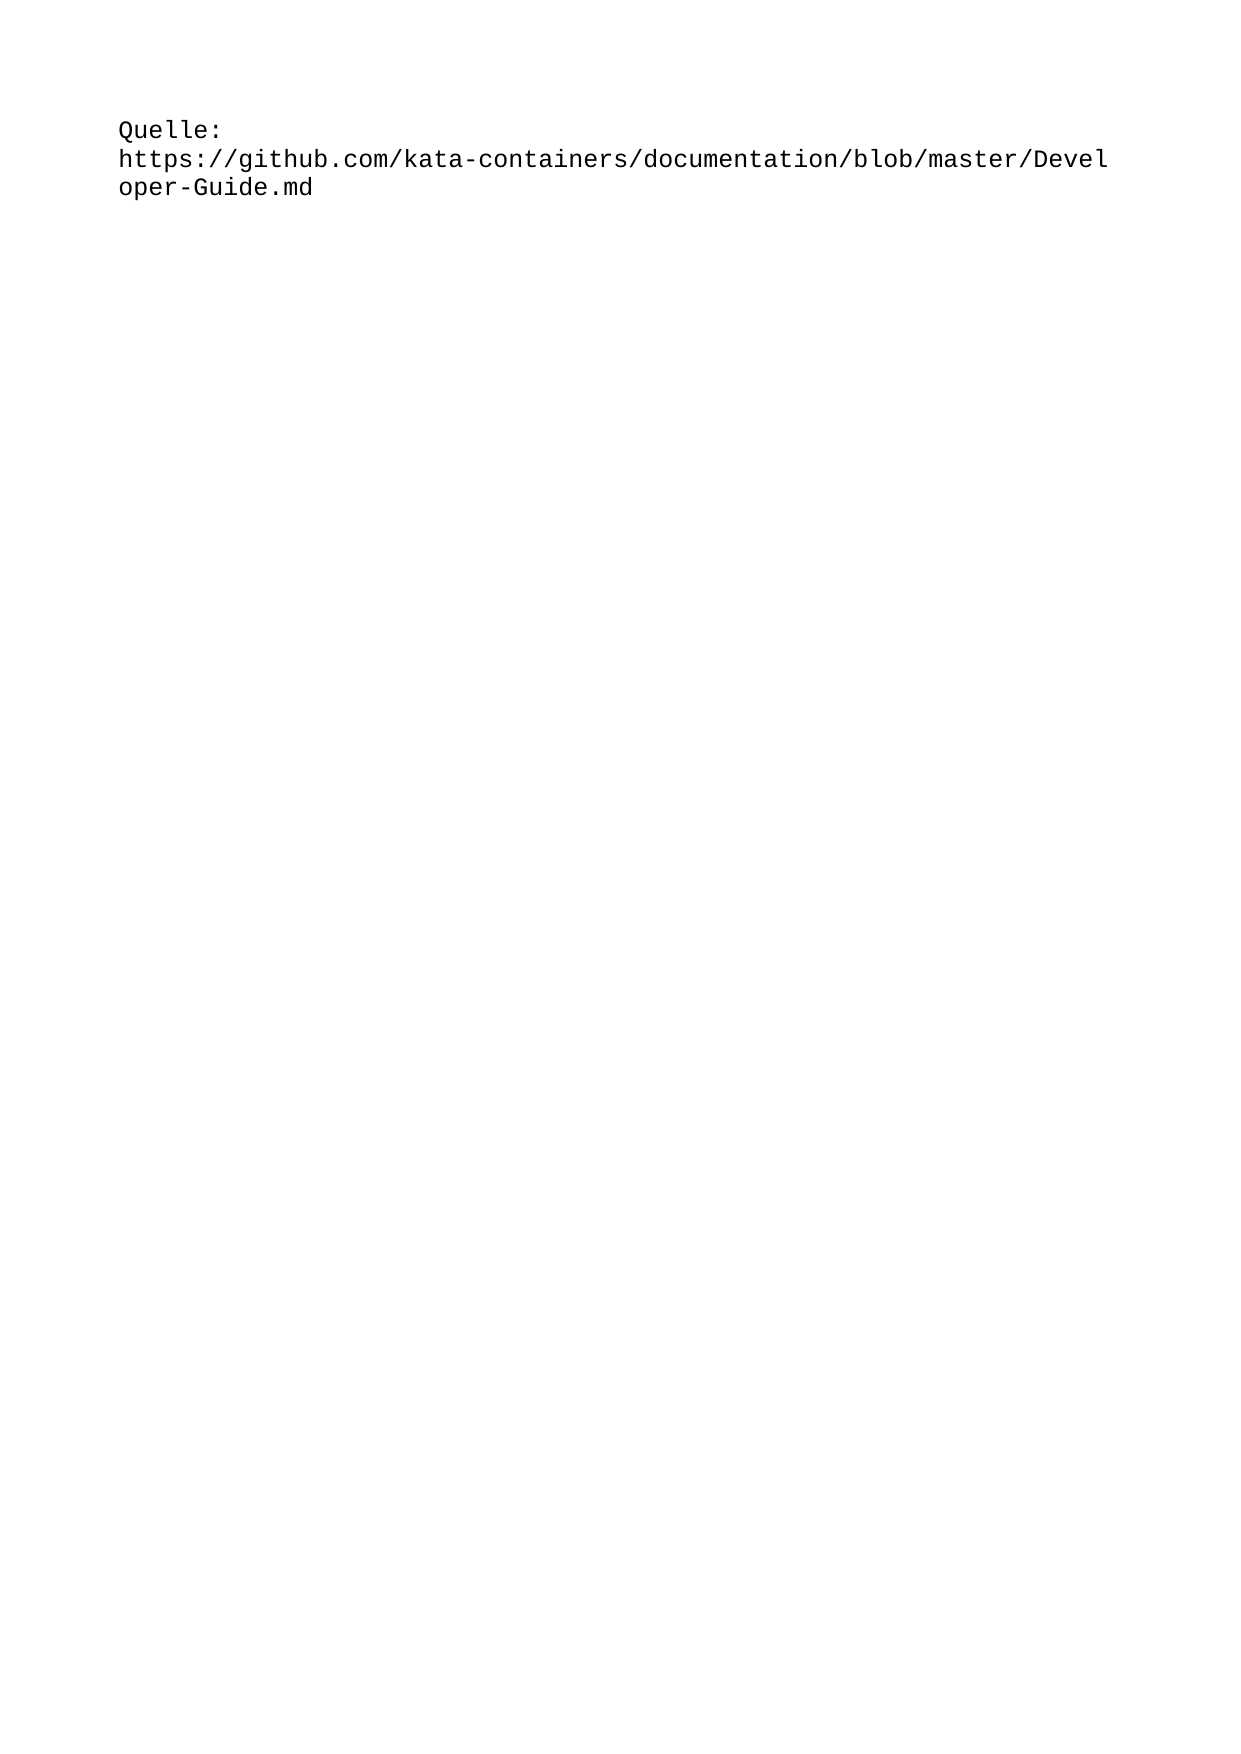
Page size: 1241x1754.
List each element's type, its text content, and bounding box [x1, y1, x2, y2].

text Quelle: https://github.com/kata-containers/documentation/blob/master/Developer-Guide.md [118, 118, 1122, 203]
